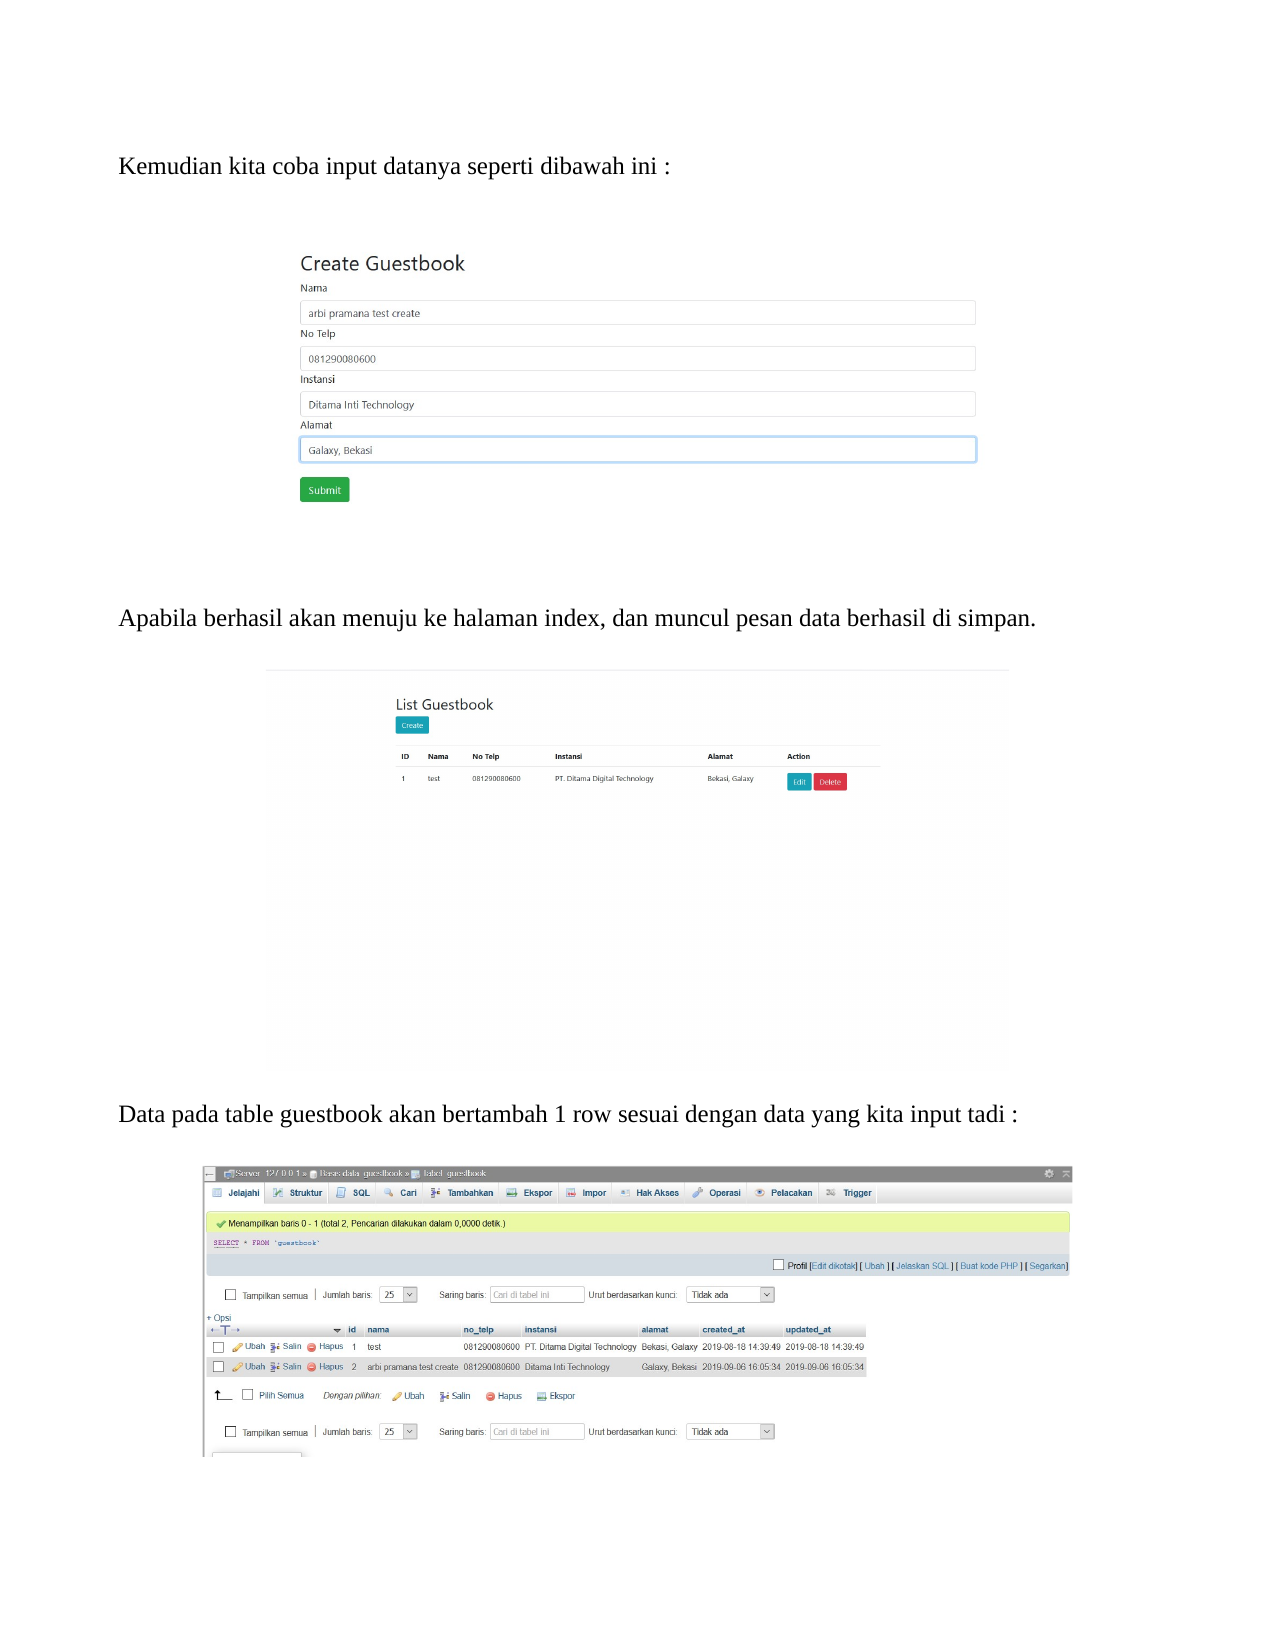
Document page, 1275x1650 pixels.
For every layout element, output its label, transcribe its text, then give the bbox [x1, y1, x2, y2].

picture [202, 1165, 1073, 1457]
picture [118, 217, 1157, 567]
text Kemudian kita coba input datanya seperti dibawah ini : [118, 151, 1157, 180]
text Data pada table guestbook akan bertambah 1 row sesuai dengan data yang kita input tadi : [118, 1099, 1157, 1128]
picture [265, 669, 1010, 1071]
text Apabila berhasil akan menuju ke halaman index, dan muncul pesan data berhasil di simpan. [118, 603, 1157, 632]
